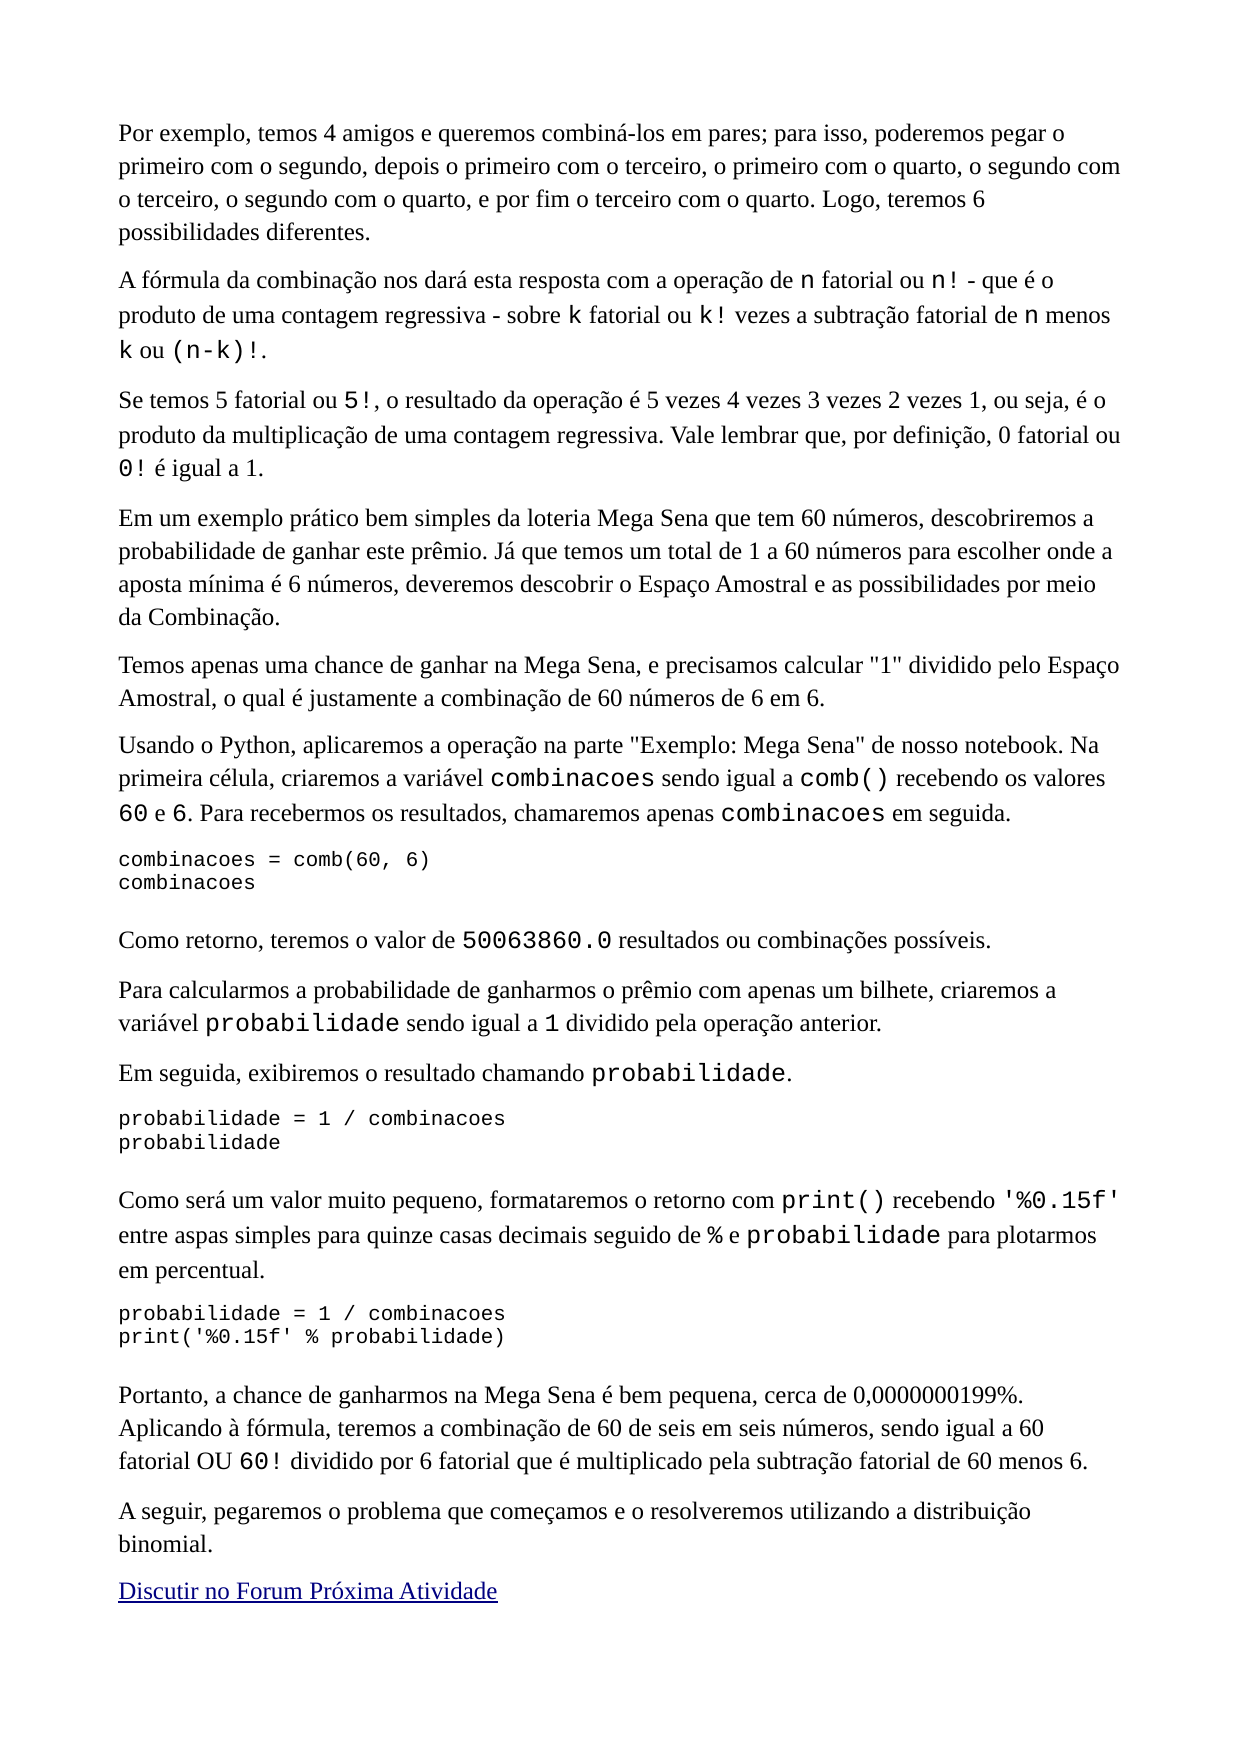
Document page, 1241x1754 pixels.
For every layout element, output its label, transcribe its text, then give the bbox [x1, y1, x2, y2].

text Como retorno, teremos o valor de 50063860.0 resultados ou combinações possíveis. [118, 925, 1122, 956]
text Se temos 5 fatorial ou 5!, o resultado da operação é 5 vezes 4 vezes 3 vezes 2 vezes 1, ou seja, é o produto da multiplicação de uma contagem regressiva. Vale lembrar que, por definição, 0 fatorial ou 0! é igual a 1. [118, 385, 1122, 484]
text Para calcularmos a probabilidade de ganharmos o prêmio com apenas um bilhete, criaremos a variável probabilidade sendo igual a 1 dividido pela operação anterior. [118, 975, 1122, 1039]
text print('%0.15f' % probabilidade) [118, 1327, 1122, 1350]
text Em seguida, exibiremos o resultado chamando probabilidade. [118, 1058, 1122, 1089]
text Em um exemplo prático bem simples da loteria Mega Sena que tem 60 números, descobriremos a probabilidade de ganhar este prêmio. Já que temos um total de 1 a 60 números para escolher onde a aposta mínima é 6 números, deveremos descobrir o Espaço Amostral e as possibilidades por meio da Combinação. [118, 503, 1122, 631]
text A seguir, pegaremos o problema que começamos e o resolveremos utilizando a distribuição binomial. [118, 1496, 1122, 1557]
text Portanto, a chance de ganharmos na Mega Sena é bem pequena, cerca de 0,0000000199%. Aplicando à fórmula, teremos a combinação de 60 de seis em seis números, sendo igual a 60 fatorial OU 60! dividido por 6 fatorial que é multiplicado pela subtração fatorial de 60 menos 6. [118, 1380, 1122, 1477]
text combinacoes [118, 872, 1122, 896]
text probabilidade [118, 1132, 1122, 1156]
text probabilidade = 1 / combinacoes [118, 1303, 1122, 1327]
text A fórmula da combinação nos dará esta resposta com a operação de n fatorial ou n! - que é o produto de uma contagem regressiva - sobre k fatorial ou k! vezes a subtração fatorial de n menos k ou (n-k)!. [118, 265, 1122, 366]
text combinacoes = comb(60, 6) [118, 848, 1122, 872]
text Como será um valor muito pequeno, formataremos o retorno com print() recebendo '%0.15f' entre aspas simples para quinze casas decimais seguido de % e probabilidade para plotarmos em percentual. [118, 1185, 1122, 1284]
text Temos apenas uma chance de ganhar na Mega Sena, e precisamos calcular "1" dividido pelo Espaço Amostral, o qual é justamente a combinação de 60 números de 6 em 6. [118, 650, 1122, 712]
text Por exemplo, temos 4 amigos e queremos combiná-los em pares; para isso, poderemos pegar o primeiro com o segundo, depois o primeiro com o terceiro, o primeiro com o quarto, o segundo com o terceiro, o segundo com o quarto, e por fim o terceiro com o quarto. Logo, teremos 6 possibilidades diferentes. [118, 118, 1122, 246]
text Usando o Python, aplicaremos a operação na parte "Exemplo: Mega Sena" de nosso notebook. Na primeira célula, criaremos a variável combinacoes sendo igual a comb() recebendo os valores 60 e 6. Para recebermos os resultados, chamaremos apenas combinacoes em seguida. [118, 730, 1122, 829]
text probabilidade = 1 / combinacoes [118, 1108, 1122, 1132]
text Discutir no Forum Próxima Atividade [118, 1576, 1122, 1605]
